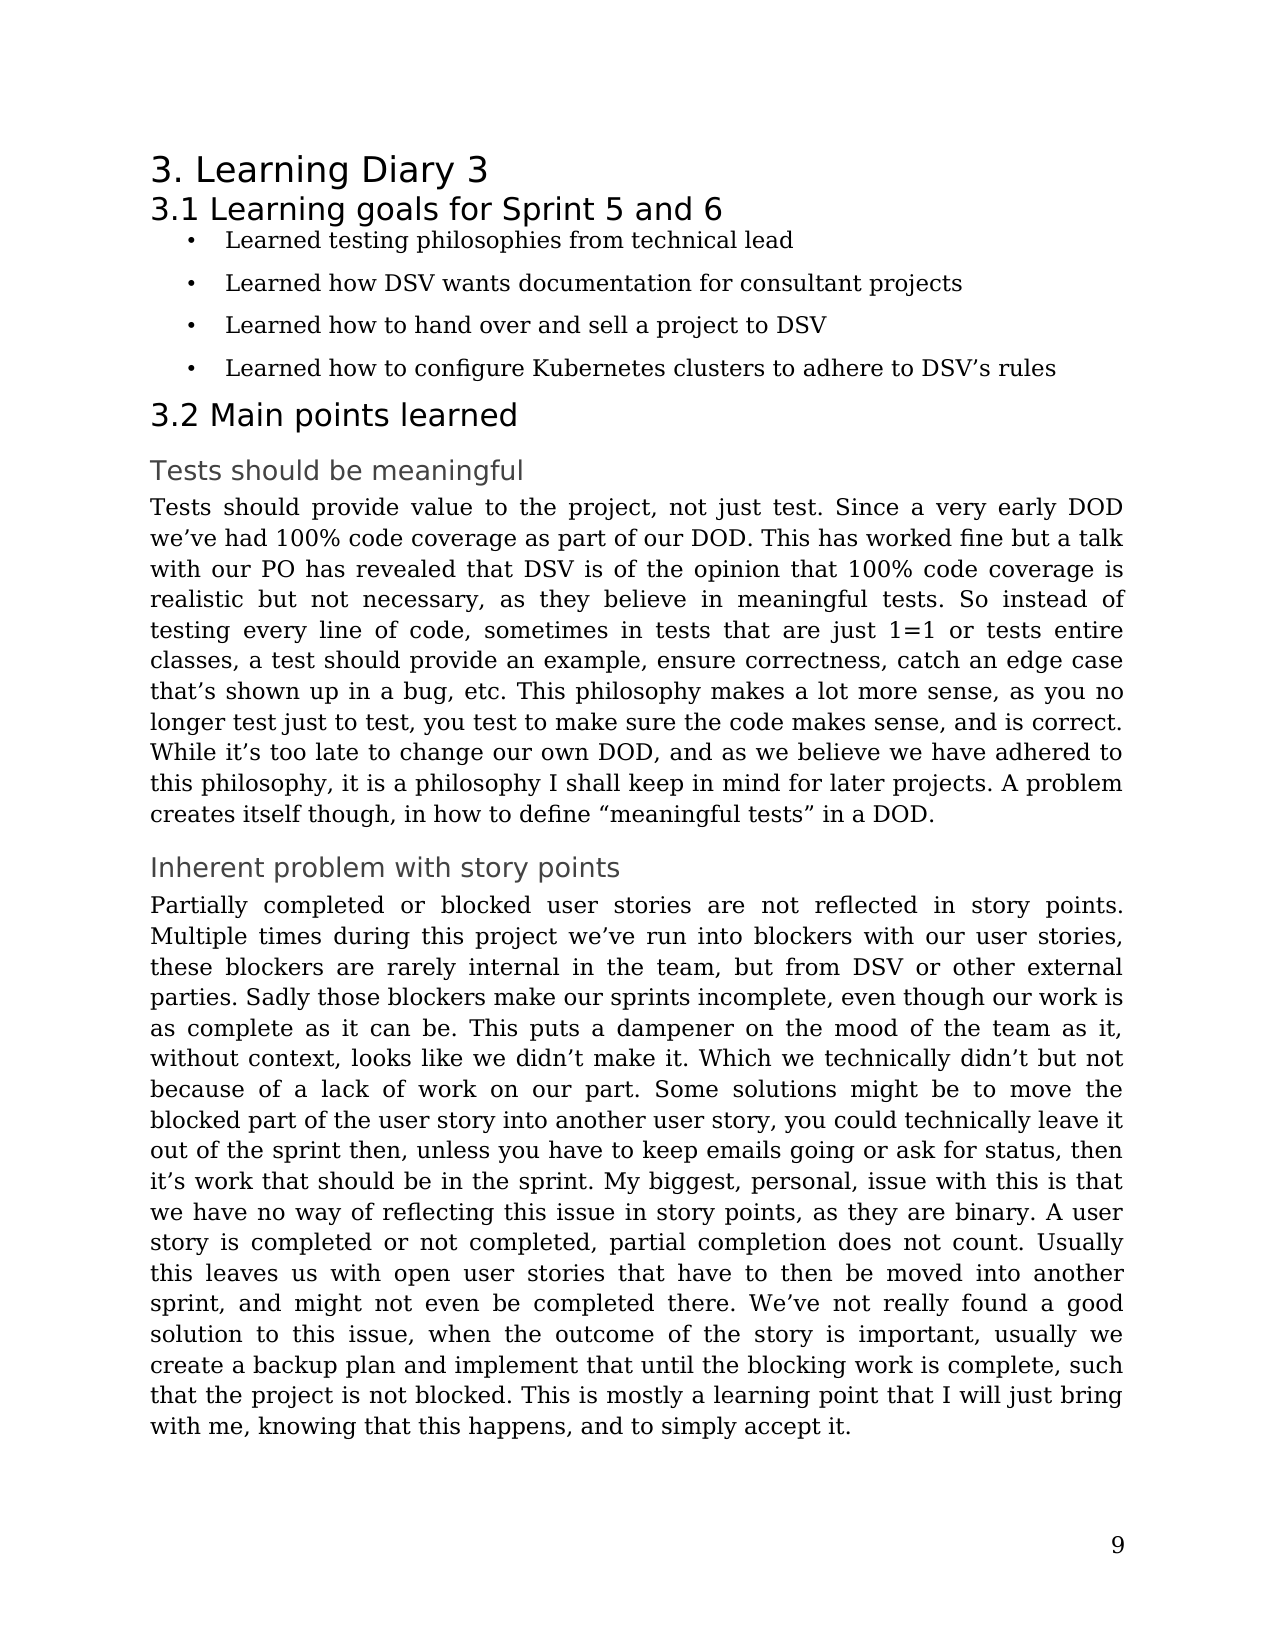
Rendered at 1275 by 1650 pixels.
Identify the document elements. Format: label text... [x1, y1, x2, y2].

text Partially completed or blocked user stories are not reflected in story points. Multiple times during this project we’ve run into blockers with our user stories, these blockers are rarely internal in the team, but from DSV or other external parties. Sadly those blockers make our sprints incomplete, even though our work is as complete as it can be. This puts a dampener on the mood of the team as it, without context, looks like we didn’t make it. Which we technically didn’t but not because of a lack of work on our part. Some solutions might be to move the blocked part of the user story into another user story, you could technically leave it out of the sprint then, unless you have to keep emails going or ask for status, then it’s work that should be in the sprint. My biggest, personal, issue with this is that we have no way of reflecting this issue in story points, as they are binary. A user story is completed or not completed, partial completion does not count. Usually this leaves us with open user stories that have to then be moved into another sprint, and might not even be completed there. We’ve not really found a good solution to this issue, when the outcome of the story is important, usually we create a backup plan and implement that until the blocking work is complete, such that the project is not blocked. This is mostly a learning point that I will just bring with me, knowing that this happens, and to simply accept it. [150, 892, 1125, 1440]
subtitle Inherent problem with story points [150, 853, 1125, 884]
list Learned testing philosophies from technical lead [187, 228, 1125, 254]
subtitle 3.2 Main points learned [150, 397, 1125, 433]
subtitle 3. Learning Diary 3 [150, 150, 1125, 191]
subtitle Tests should be meaningful [150, 455, 1125, 486]
text Tests should provide value to the project, not just test. Since a very early DOD we’ve had 100% code coverage as part of our DOD. This has worked fine but a talk with our PO has revealed that DSV is of the opinion that 100% code coverage is realistic but not necessary, as they believe in meaningful tests. So instead of testing every line of code, sometimes in tests that are just 1=1 or tests entire classes, a test should provide an example, ensure correctness, catch an edge case that’s shown up in a bug, etc. This philosophy makes a lot more sense, as you no longer test just to test, you test to make sure the code makes sense, and is correct. While it’s too late to change our own DOD, and as we believe we have adhered to this philosophy, it is a philosophy I shall keep in mind for later projects. A problem creates itself though, in how to define “meaningful tests” in a DOD. [150, 494, 1125, 827]
list Learned how to configure Kubernetes clusters to adhere to DSV’s rules [187, 355, 1125, 381]
list Learned how DSV wants documentation for consultant projects [187, 270, 1125, 297]
subtitle 3.1 Learning goals for Sprint 5 and 6 [150, 191, 1125, 228]
list Learned how to hand over and sell a project to DSV [187, 312, 1125, 339]
